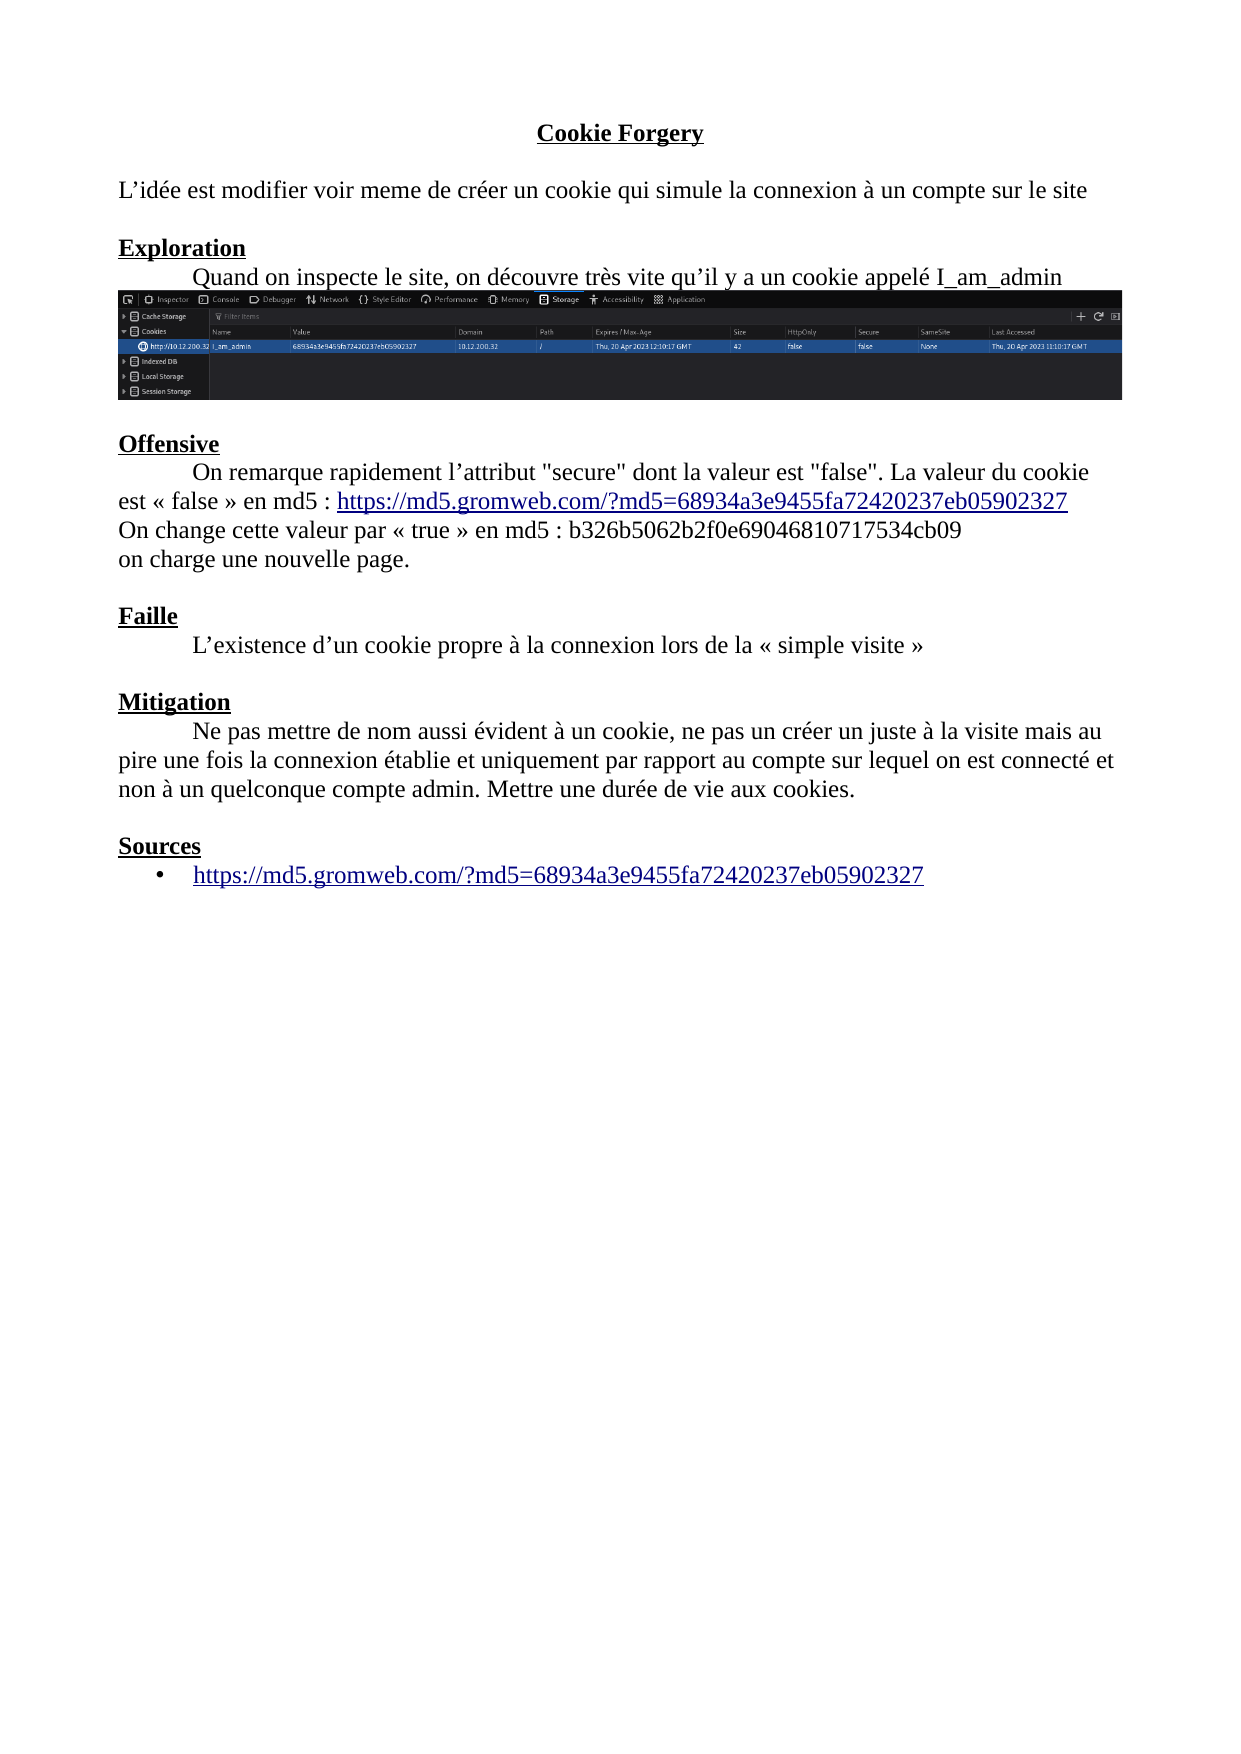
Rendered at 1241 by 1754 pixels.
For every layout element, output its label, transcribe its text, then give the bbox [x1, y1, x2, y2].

text Ne pas mettre de nom aussi évident à un cookie, ne pas un créer un juste à la visite mais au pire une fois la connexion établie et uniquement par rapport au compte sur lequel on est connecté et non à un quelconque compte admin. Mettre une durée de vie aux cookies. [118, 716, 1122, 802]
text Offensive [118, 429, 1122, 457]
text On remarque rapidement l’attribut "secure" dont la valeur est "false". La valeur du cookie est « false » en md5 : https://md5.gromweb.com/?md5=68934a3e9455fa72420237eb05902327 On change cette valeur par « true » en md5 : b326b5062b2f0e69046810717534cb09 on charge une nouvelle page. [118, 457, 1122, 572]
text Exploration [118, 233, 1122, 262]
list https://md5.gromweb.com/?md5=68934a3e9455fa72420237eb05902327 [156, 860, 1122, 889]
text Faille [118, 601, 1122, 630]
text L’existence d’un cookie propre à la connexion lors de la « simple visite » [118, 630, 1122, 659]
text L’idée est modifier voir meme de créer un cookie qui simule la connexion à un compte sur le site [118, 176, 1122, 204]
text Quand on inspecte le site, on découvre très vite qu’il y a un cookie appelé I_am_admin [118, 262, 1122, 290]
text Sources [118, 831, 1122, 860]
text Mitigation [118, 687, 1122, 716]
text Cookie Forgery [118, 118, 1122, 147]
picture [118, 290, 1123, 400]
